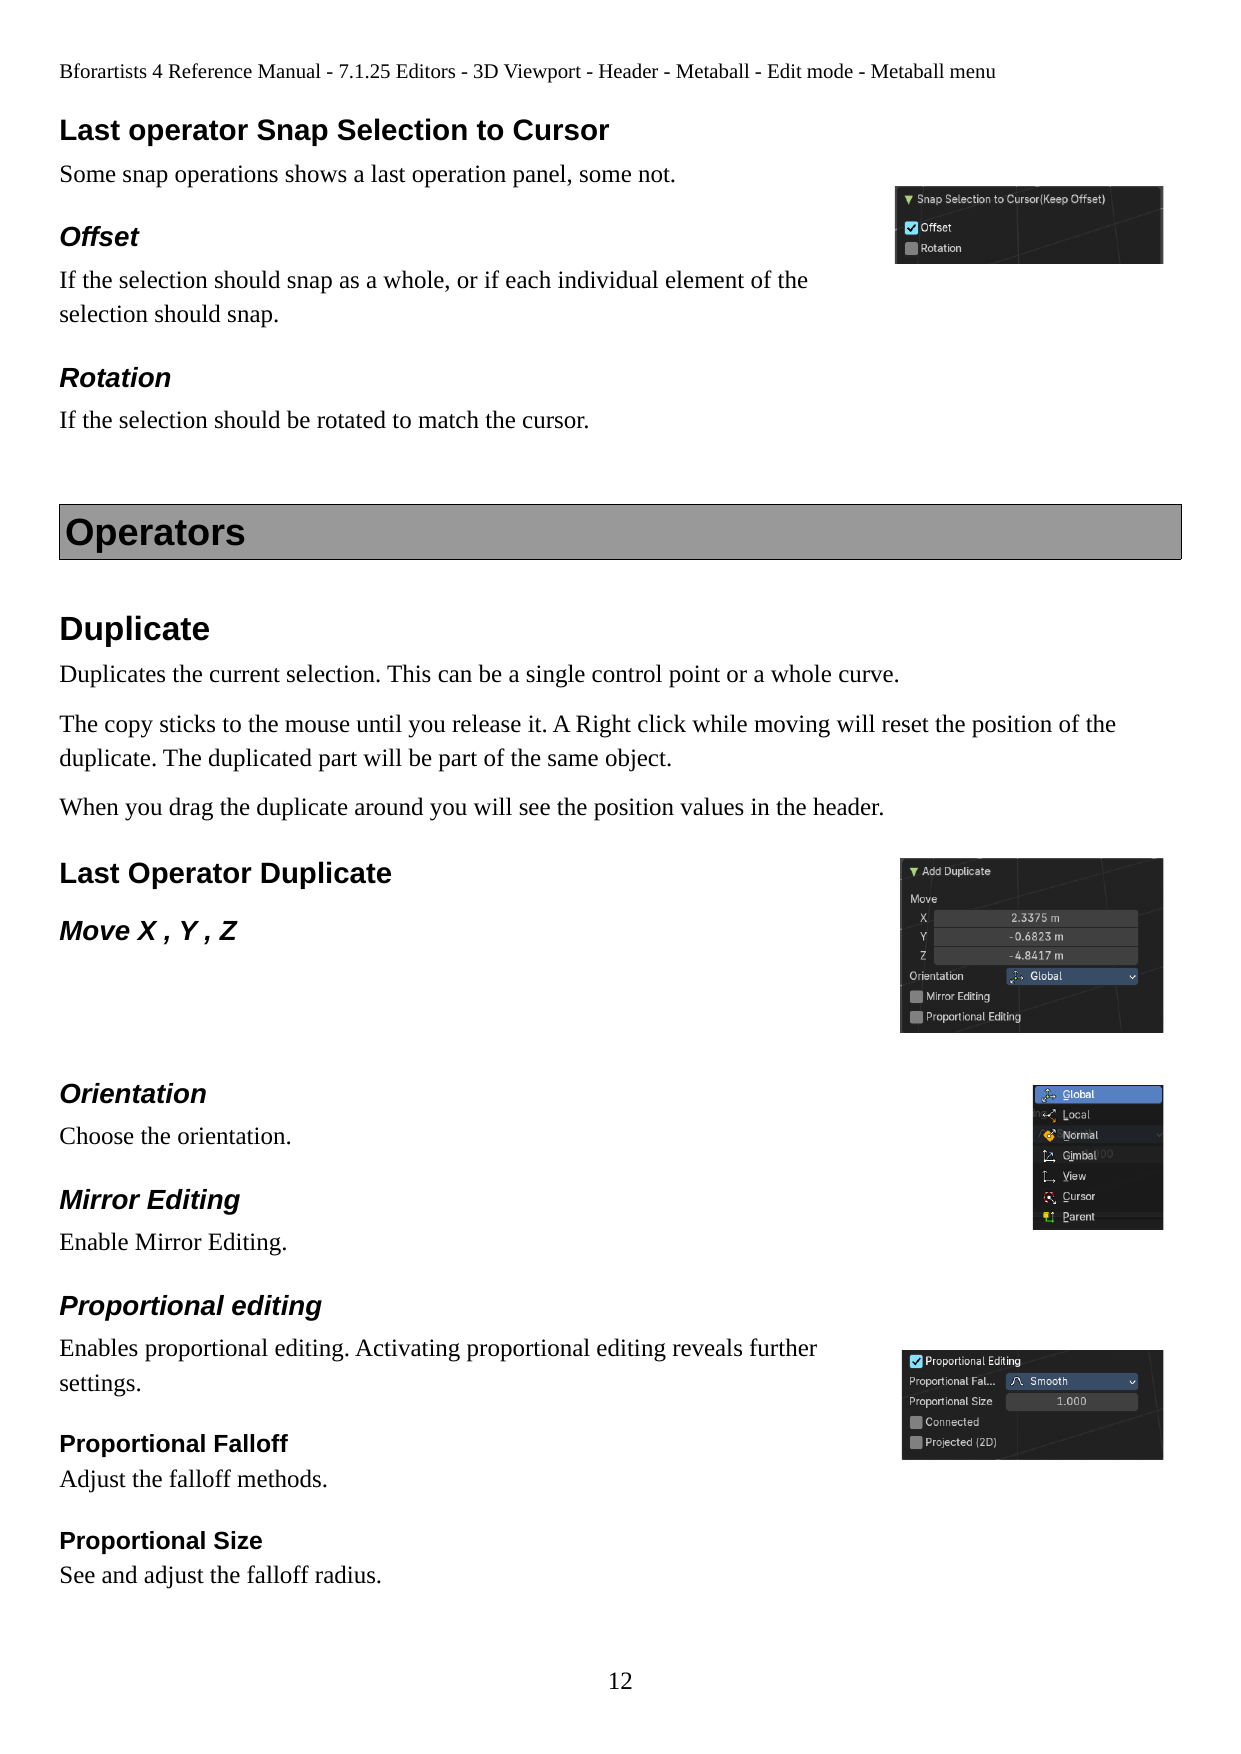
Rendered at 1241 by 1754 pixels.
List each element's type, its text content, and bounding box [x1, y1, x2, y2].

text If the selection should snap as a whole, or if each individual element of the selection should snap. [59, 265, 1181, 328]
subtitle Mirror Editing [59, 1183, 1032, 1215]
subtitle Proportional Size [59, 1526, 1181, 1554]
subtitle Last operator Snap Selection to Cursor [59, 113, 1181, 147]
text Choose the orientation. [59, 1121, 1032, 1150]
text Enables proportional editing. Activating proportional editing reveals further settings. [59, 1333, 1181, 1397]
text If the selection should be rotated to match the cursor. [59, 405, 1181, 434]
picture [901, 1350, 1164, 1460]
table_header Operators [60, 505, 1181, 559]
subtitle [1164, 221, 1181, 252]
subtitle [1164, 1429, 1181, 1458]
picture [900, 858, 1164, 1033]
subtitle Orientation [59, 1077, 1181, 1109]
subtitle Move X , Y , Z [59, 914, 900, 946]
text Enable Mirror Editing. [59, 1227, 1181, 1256]
subtitle Last Operator Duplicate [59, 856, 1181, 889]
text When you drag the duplicate around you will see the position values in the header. [59, 792, 1181, 821]
subtitle [1164, 914, 1181, 946]
text See and adjust the falloff radius. [59, 1561, 1181, 1589]
text Duplicates the current selection. This can be a single control point or a whole curve. [59, 659, 1181, 688]
picture [1032, 1085, 1164, 1230]
subtitle [1164, 1183, 1181, 1215]
text Adjust the falloff methods. [59, 1464, 1181, 1493]
subtitle Rotation [59, 361, 1181, 393]
subtitle Proportional editing [59, 1289, 1181, 1321]
subtitle Proportional Falloff [59, 1429, 901, 1458]
subtitle Offset [59, 221, 894, 252]
subtitle Duplicate [59, 608, 1181, 647]
picture [894, 186, 1164, 264]
text Some snap operations shows a last operation panel, some not. [59, 159, 1181, 188]
text [1164, 1121, 1181, 1150]
text The copy sticks to the mouse until you release it. A Right click while moving will reset the position of the duplicate. The duplicated part will be part of the same object. [59, 709, 1181, 772]
